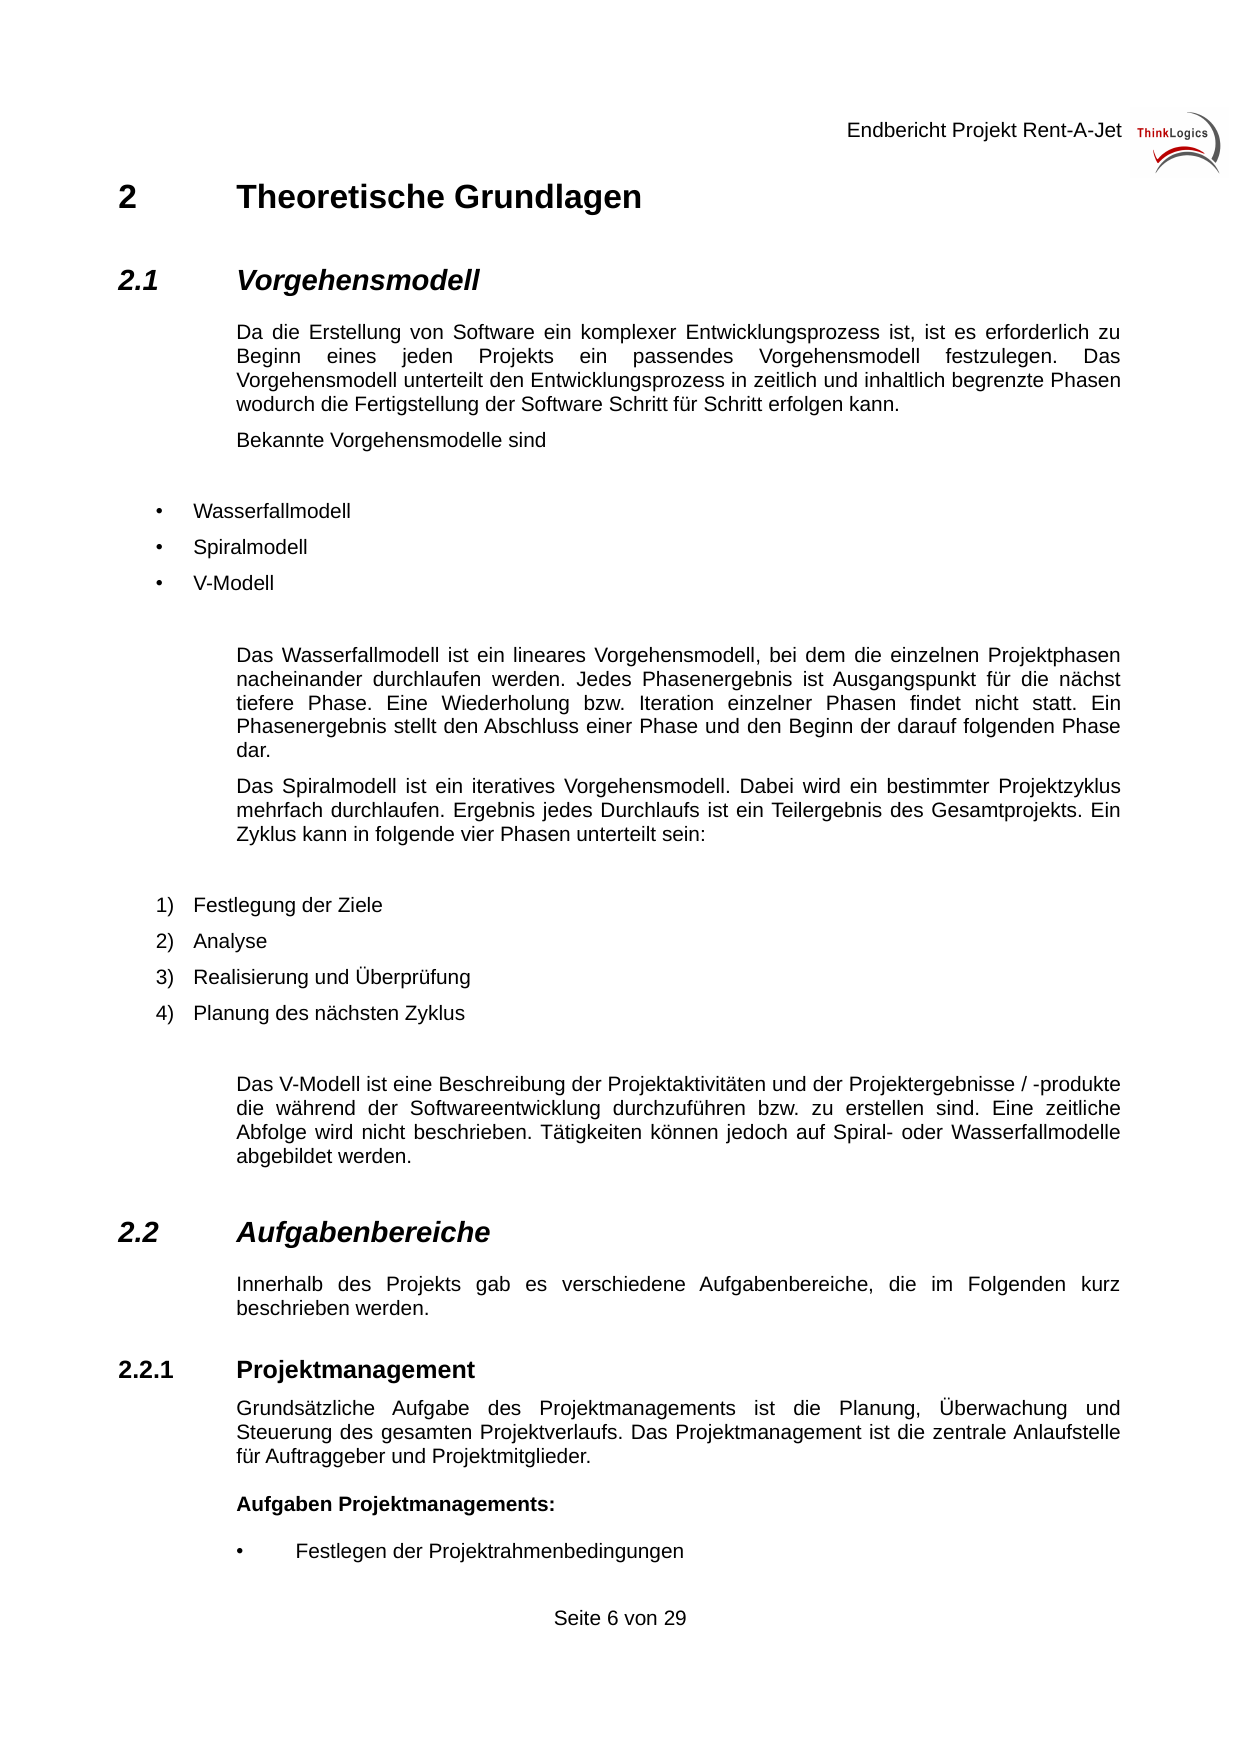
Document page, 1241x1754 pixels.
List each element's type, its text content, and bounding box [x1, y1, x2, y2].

subtitle Theoretische Grundlagen [118, 177, 1122, 216]
subtitle Vorgehensmodell [118, 263, 1122, 297]
list Analyse [156, 929, 1122, 953]
text Das Wasserfallmodell ist ein lineares Vorgehensmodell, bei dem die einzelnen Projektphasen nacheinander durchlaufen werden. Jedes Phasenergebnis ist Ausgangspunkt für die nächst tiefere Phase. Eine Wiederholung bzw. Iteration einzelner Phasen findet nicht statt. Ein Phasenergebnis stellt den Abschluss einer Phase und den Beginn der darauf folgenden Phase dar. [236, 642, 1122, 762]
text Bekannte Vorgehensmodelle sind [236, 428, 1122, 452]
list Festlegung der Ziele [156, 893, 1122, 917]
picture [1130, 107, 1230, 178]
list Spiralmodell [156, 535, 1122, 559]
text Da die Erstellung von Software ein komplexer Entwicklungsprozess ist, ist es erforderlich zu Beginn eines jeden Projekts ein passendes Vorgehensmodell festzulegen. Das Vorgehensmodell unterteilt den Entwicklungsprozess in zeitlich und inhaltlich begrenzte Phasen wodurch die Fertigstellung der Software Schritt für Schritt erfolgen kann. [236, 320, 1122, 416]
subtitle Projektmanagement [118, 1356, 1122, 1384]
subtitle Aufgabenbereiche [118, 1215, 1122, 1249]
text Innerhalb des Projekts gab es verschiedene Aufgabenbereiche, die im Folgenden kurz beschrieben werden. [236, 1272, 1122, 1320]
list Planung des nächsten Zyklus [156, 1001, 1122, 1024]
text Das Spiralmodell ist ein iteratives Vorgehensmodell. Dabei wird ein bestimmter Projektzyklus mehrfach durchlaufen. Ergebnis jedes Durchlaufs ist ein Teilergebnis des Gesamtprojekts. Ein Zyklus kann in folgende vier Phasen unterteilt sein: [236, 774, 1122, 846]
text Aufgaben Projektmanagements: [236, 1492, 1122, 1516]
text Grundsätzliche Aufgabe des Projektmanagements ist die Planung, Überwachung und Steuerung des gesamten Projektverlaufs. Das Projektmanagement ist die zentrale Anlaufstelle für Auftraggeber und Projektmitglieder. [236, 1396, 1122, 1468]
list Wasserfallmodell [156, 499, 1122, 523]
list Festlegen der Projektrahmenbedingungen [236, 1539, 1122, 1563]
list V-Modell [156, 571, 1122, 595]
list Realisierung und Überprüfung [156, 965, 1122, 989]
text Das V-Modell ist eine Beschreibung der Projektaktivitäten und der Projektergebnisse / -produkte die während der Softwareentwicklung durchzuführen bzw. zu erstellen sind. Eine zeitliche Abfolge wird nicht beschrieben. Tätigkeiten können jedoch auf Spiral- oder Wasserfallmodelle abgebildet werden. [236, 1072, 1122, 1168]
